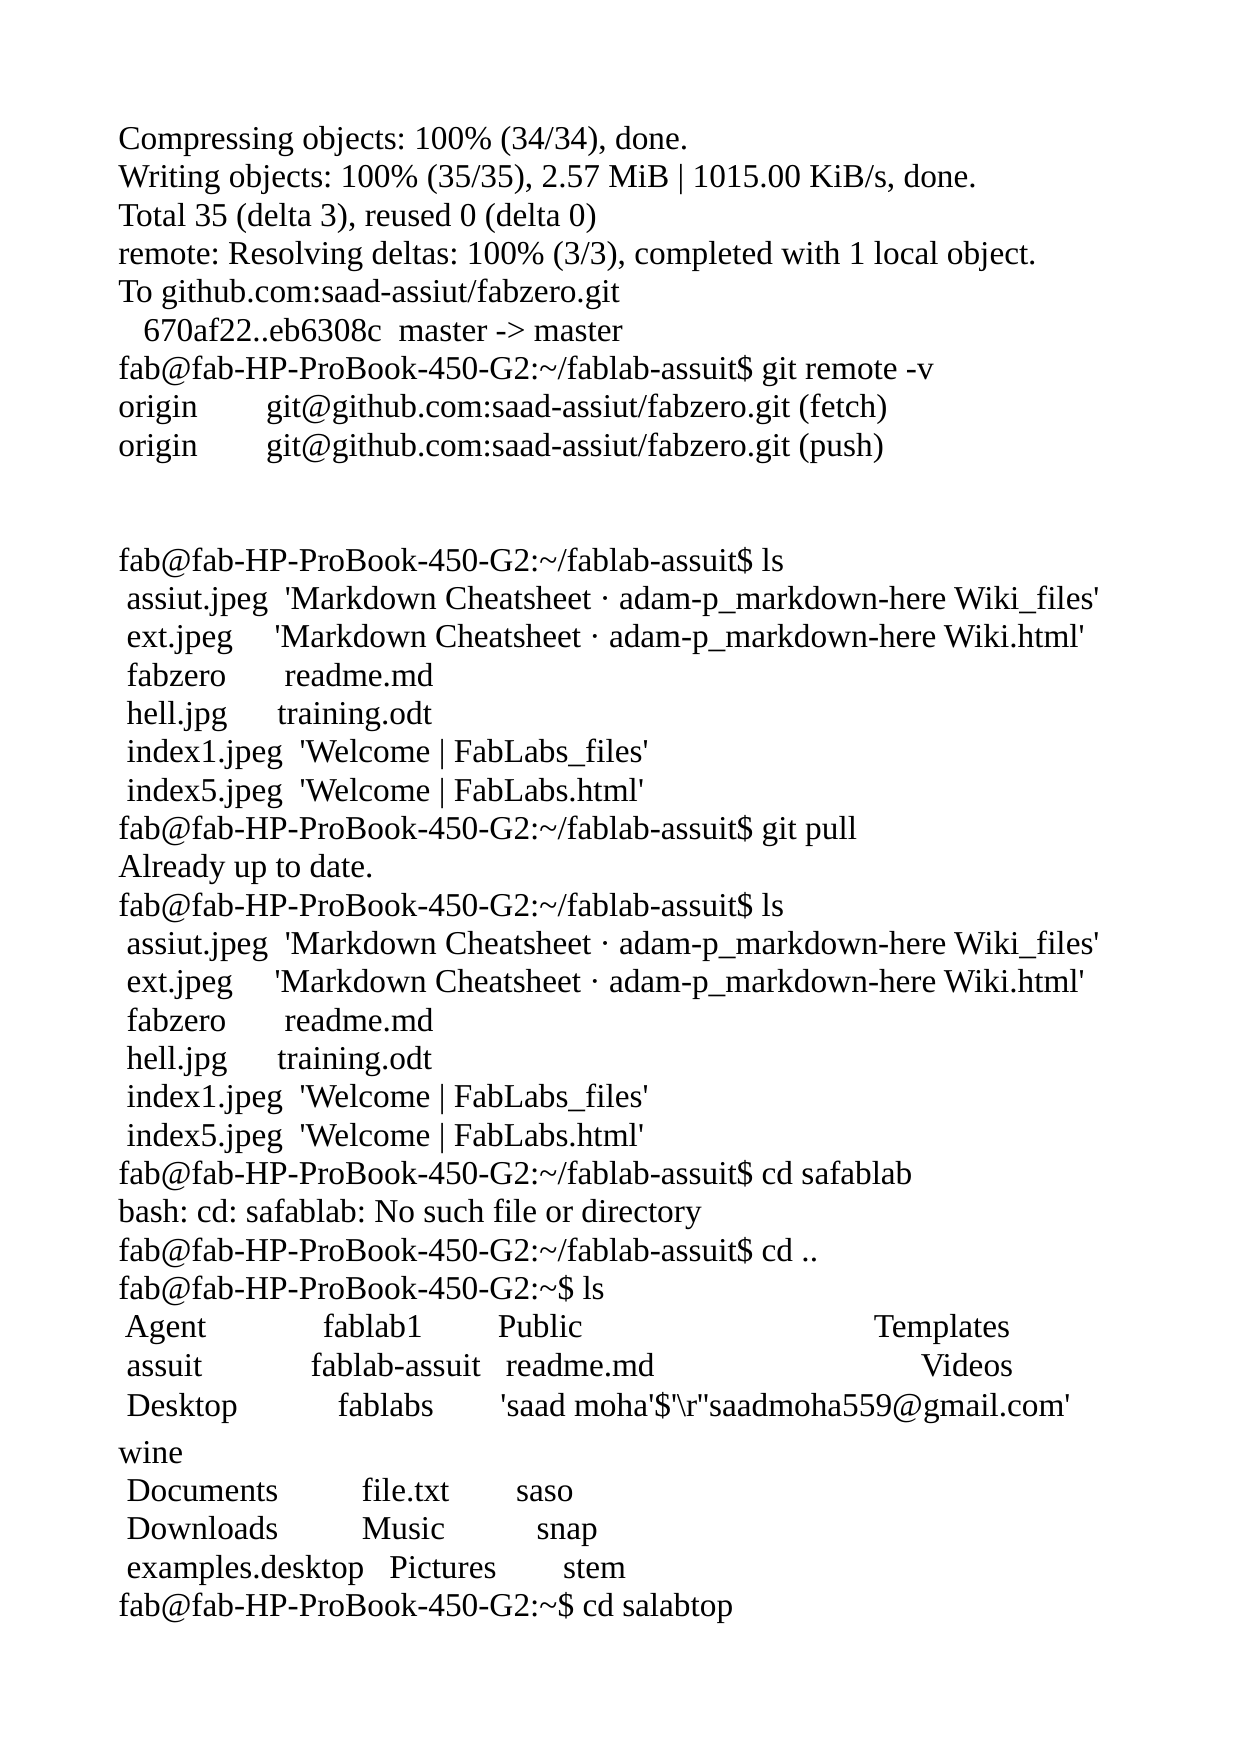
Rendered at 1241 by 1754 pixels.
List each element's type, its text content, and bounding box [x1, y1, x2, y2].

text Already up to date. [118, 846, 1122, 885]
text Agent fablab1 Public Templates [118, 1306, 1122, 1345]
text fab@fab-HP-ProBook-450-G2:~/fablab-assuit$ cd safablab [118, 1153, 1122, 1191]
text index5.jpeg 'Welcome | FabLabs.html' [118, 1115, 1122, 1153]
text fab@fab-HP-ProBook-450-G2:~/fablab-assuit$ cd .. [118, 1230, 1122, 1268]
text fab@fab-HP-ProBook-450-G2:~$ ls [118, 1268, 1122, 1306]
text examples.desktop Pictures stem [118, 1547, 1122, 1585]
text Total 35 (delta 3), reused 0 (delta 0) [118, 195, 1122, 233]
text bash: cd: safablab: No such file or directory [118, 1191, 1122, 1230]
text 670af22..eb6308c master -> master [118, 310, 1122, 348]
text fabzero readme.md [118, 655, 1122, 693]
text ext.jpeg 'Markdown Cheatsheet · adam-p_markdown-here Wiki.html' [118, 961, 1122, 1000]
text fab@fab-HP-ProBook-450-G2:~/fablab-assuit$ git remote -v [118, 348, 1122, 386]
text fab@fab-HP-ProBook-450-G2:~/fablab-assuit$ ls [118, 885, 1122, 923]
text Desktop fablabs '‪saad moha‬‏'$'\r''saadmoha559@gmail.com' wine [118, 1383, 1122, 1470]
text fab@fab-HP-ProBook-450-G2:~/fablab-assuit$ git pull [118, 808, 1122, 846]
text index5.jpeg 'Welcome | FabLabs.html' [118, 770, 1122, 808]
text To github.com:saad-assiut/fabzero.git [118, 271, 1122, 310]
text assuit fablab-assuit readme.md Videos [118, 1345, 1122, 1383]
text assiut.jpeg 'Markdown Cheatsheet · adam-p_markdown-here Wiki_files' [118, 578, 1122, 616]
text fab@fab-HP-ProBook-450-G2:~$ cd salabtop [118, 1585, 1122, 1624]
text hell.jpg training.odt [118, 1038, 1122, 1076]
text ext.jpeg 'Markdown Cheatsheet · adam-p_markdown-here Wiki.html' [118, 616, 1122, 655]
text Documents file.txt saso [118, 1470, 1122, 1509]
text Downloads Music snap [118, 1509, 1122, 1547]
text remote: Resolving deltas: 100% (3/3), completed with 1 local object. [118, 233, 1122, 271]
text index1.jpeg 'Welcome | FabLabs_files' [118, 1076, 1122, 1115]
text Compressing objects: 100% (34/34), done. [118, 118, 1122, 156]
text Writing objects: 100% (35/35), 2.57 MiB | 1015.00 KiB/s, done. [118, 156, 1122, 195]
text fab@fab-HP-ProBook-450-G2:~/fablab-assuit$ ls [118, 540, 1122, 578]
text index1.jpeg 'Welcome | FabLabs_files' [118, 731, 1122, 770]
text origin git@github.com:saad-assiut/fabzero.git (fetch) [118, 386, 1122, 425]
text assiut.jpeg 'Markdown Cheatsheet · adam-p_markdown-here Wiki_files' [118, 923, 1122, 961]
text fabzero readme.md [118, 1000, 1122, 1038]
text hell.jpg training.odt [118, 693, 1122, 731]
text origin git@github.com:saad-assiut/fabzero.git (push) [118, 425, 1122, 463]
